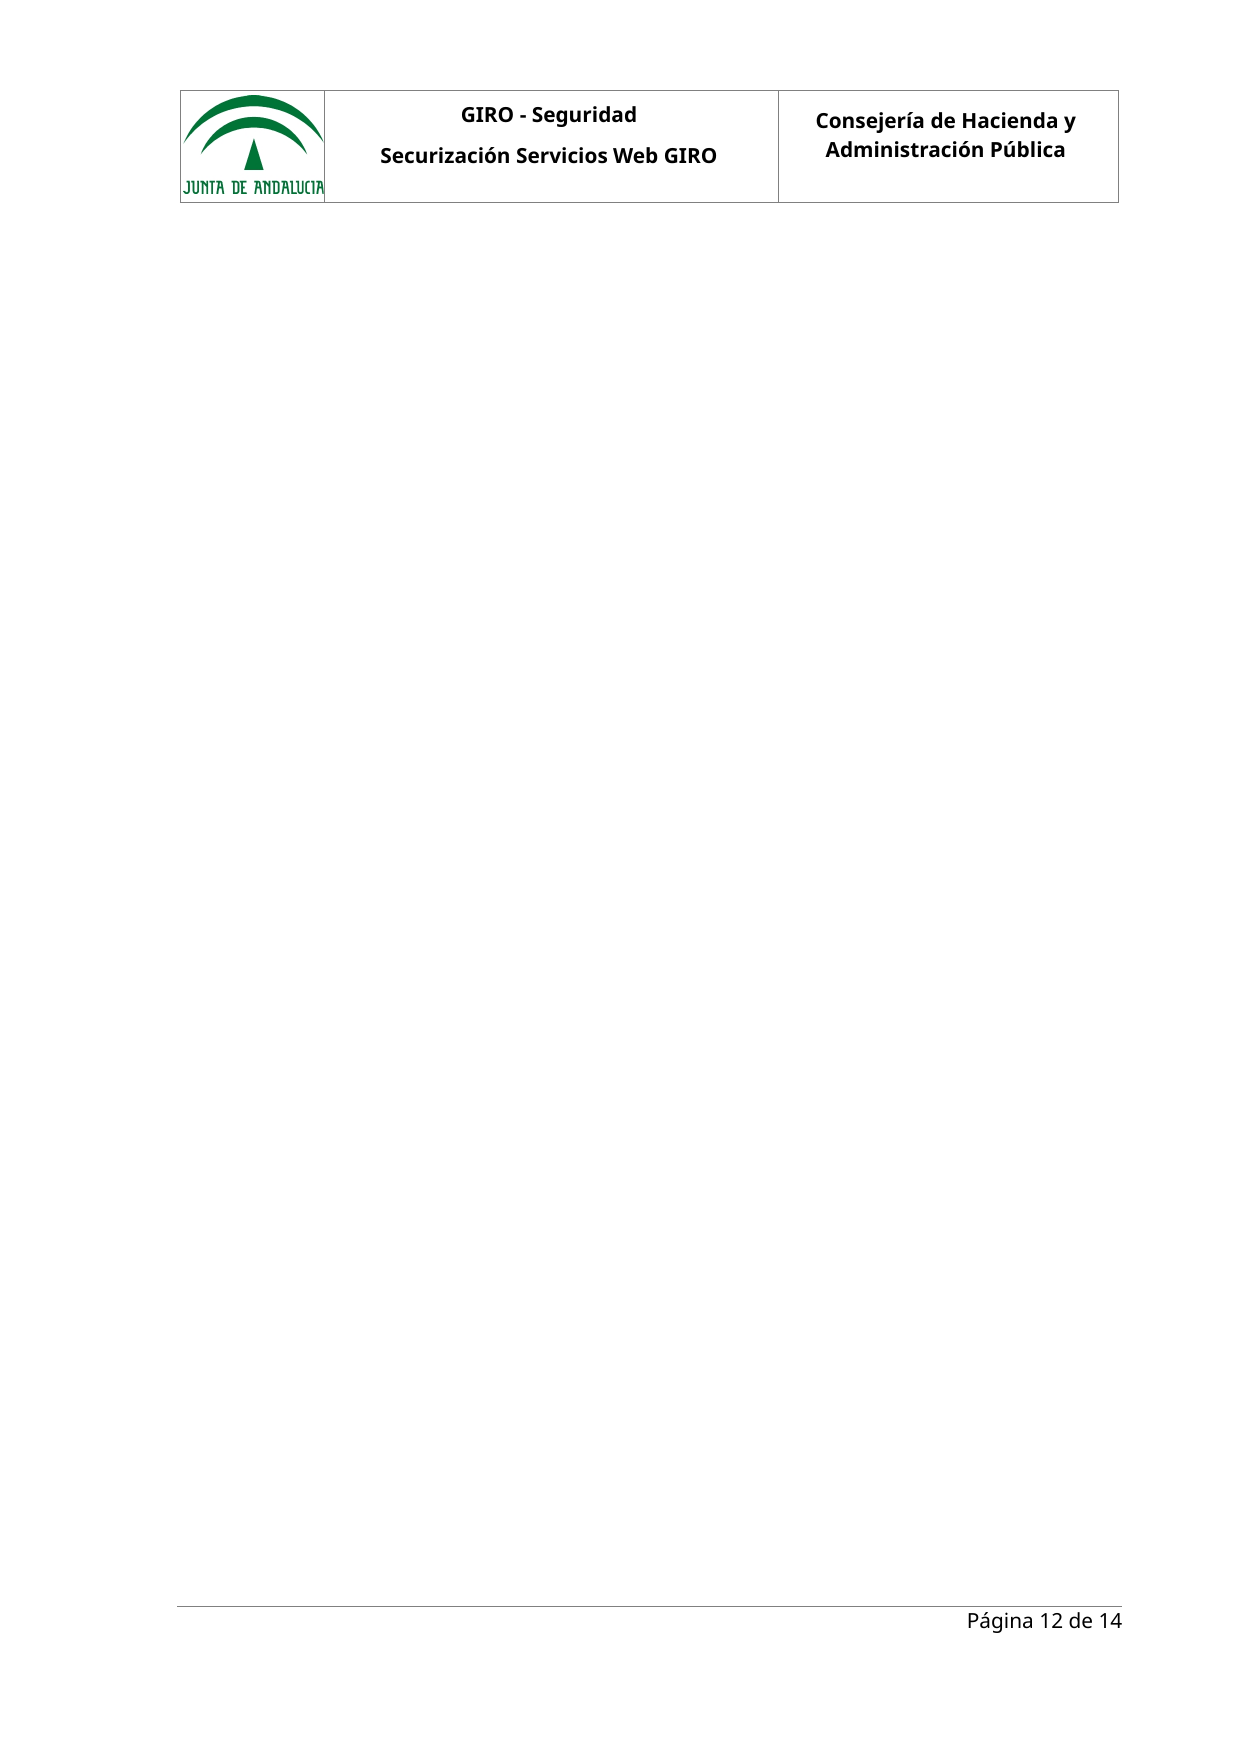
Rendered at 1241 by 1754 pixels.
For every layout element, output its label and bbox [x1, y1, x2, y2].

picture [183, 95, 324, 194]
